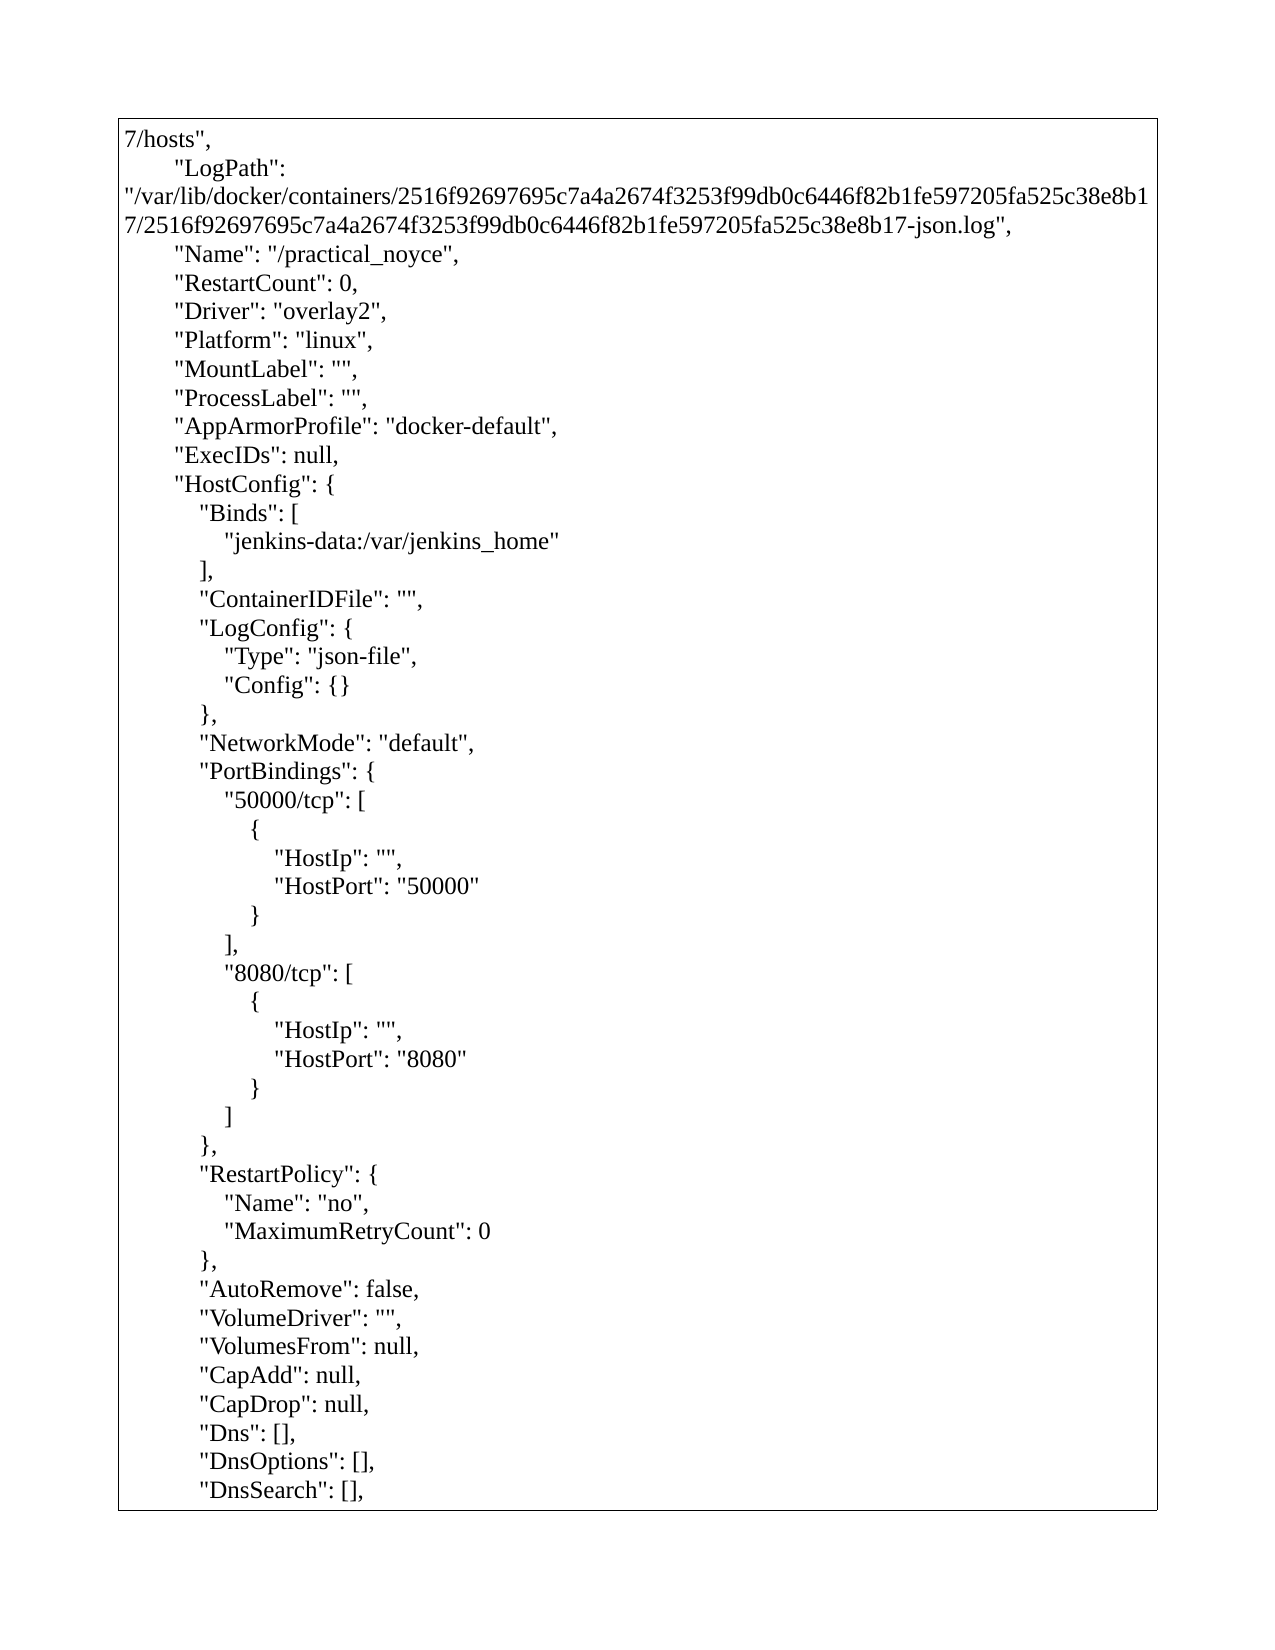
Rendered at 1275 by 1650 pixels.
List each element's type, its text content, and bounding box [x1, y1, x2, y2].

table_header 7/hosts", "LogPath": "/var/lib/docker/containers/2516f92697695c7a4a2674f3253f99db0c6446f82b1fe597205fa525c38e8b17/2516f92697695c7a4a2674f3253f99db0c6446f82b1fe597205fa525c38e8b17-json.log", "Name": "/practical_noyce", "RestartCount": 0, "Driver": "overlay2", "Platform": "linux", "MountLabel": "", "ProcessLabel": "", "AppArmorProfile": "docker-default", "ExecIDs": null, "HostConfig": { "Binds": [ "jenkins-data:/var/jenkins_home" ], "ContainerIDFile": "", "LogConfig": { "Type": "json-file", "Config": {} }, "NetworkMode": "default", "PortBindings": { "50000/tcp": [ { "HostIp": "", "HostPort": "50000" } ], "8080/tcp": [ { "HostIp": "", "HostPort": "8080" } ] }, "RestartPolicy": { "Name": "no", "MaximumRetryCount": 0 }, "AutoRemove": false, "VolumeDriver": "", "VolumesFrom": null, "CapAdd": null, "CapDrop": null, "Dns": [], "DnsOptions": [], "DnsSearch": [], [119, 119, 1157, 1510]
